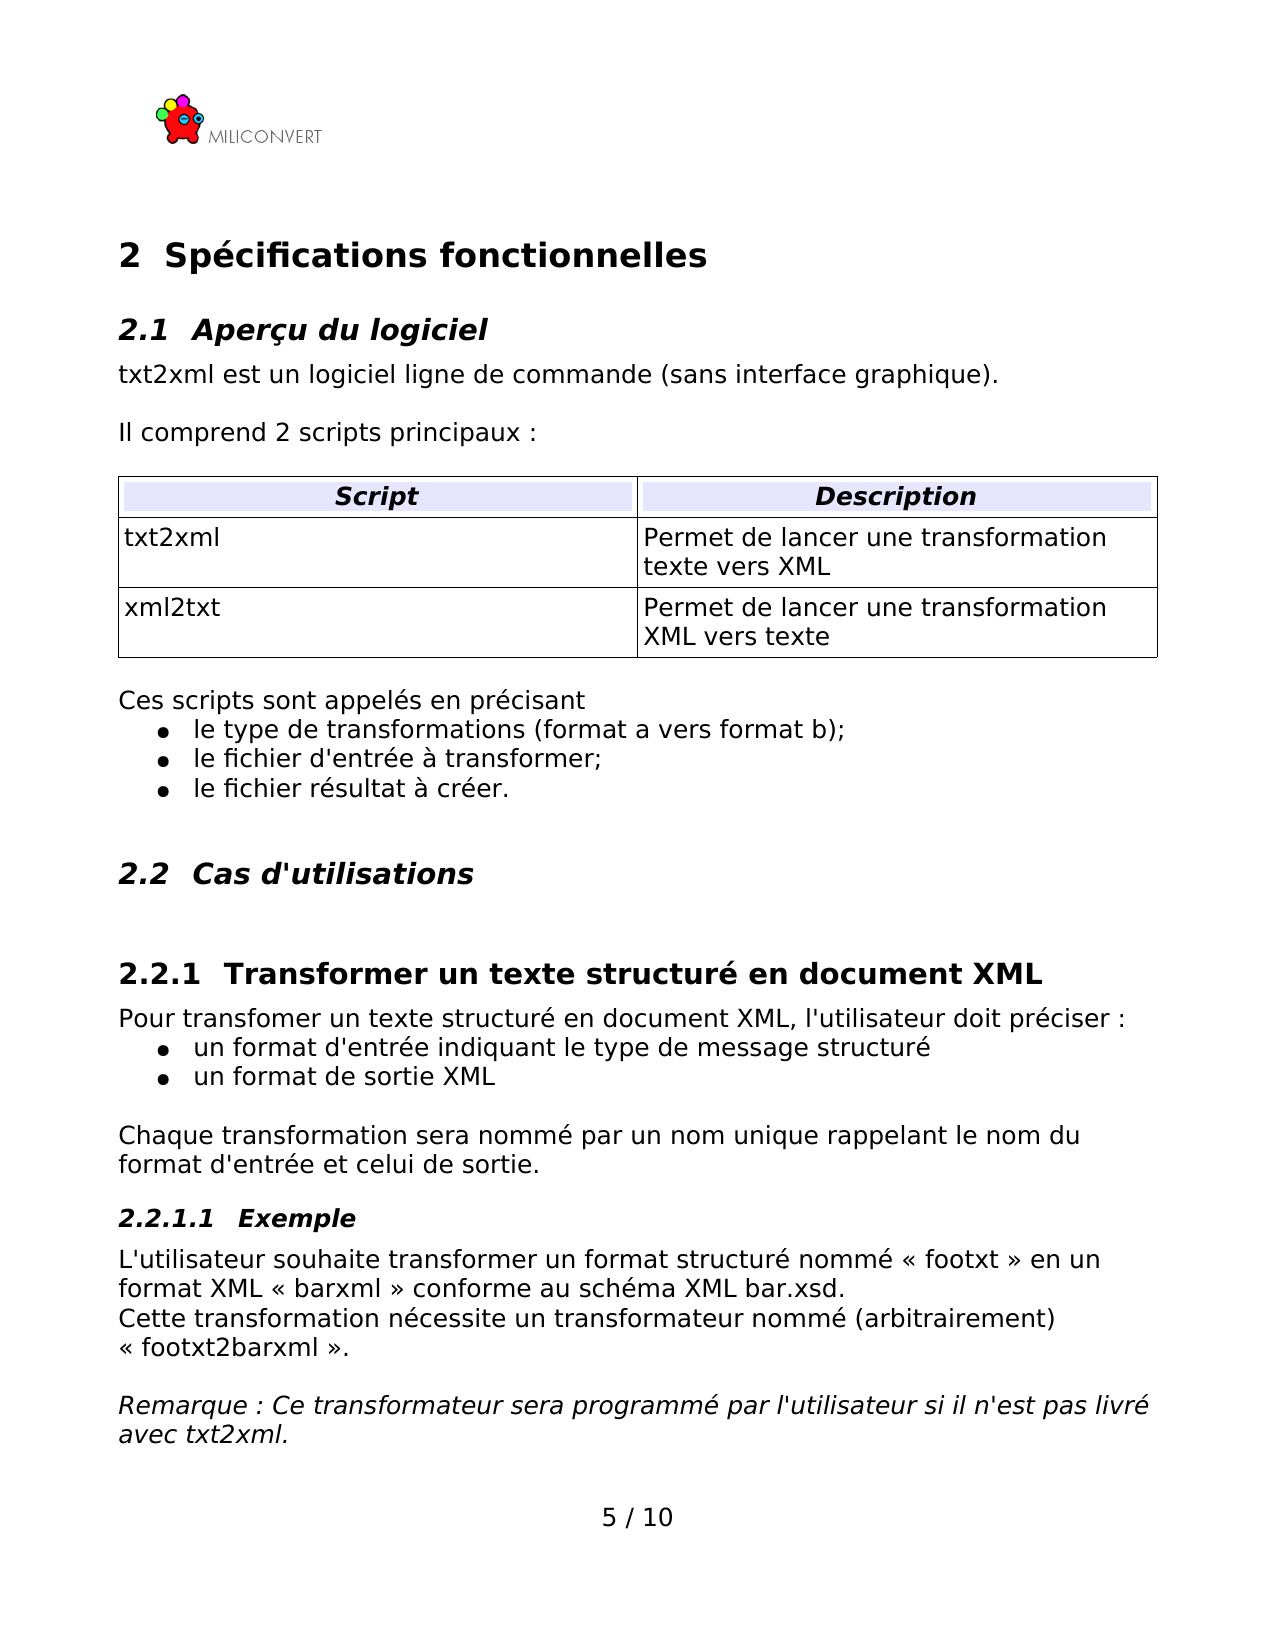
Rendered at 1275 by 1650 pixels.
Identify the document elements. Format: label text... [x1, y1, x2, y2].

list le type de transformations (format a vers format b); [156, 715, 1157, 744]
text txt2xml est un logiciel ligne de commande (sans interface graphique). [118, 360, 1157, 389]
list le fichier d'entrée à transformer; [156, 744, 1157, 774]
text Pour transfomer un texte structuré en document XML, l'utilisateur doit préciser : [118, 1004, 1157, 1033]
table_header Description [638, 477, 1157, 517]
subtitle Spécifications fonctionnelles [118, 237, 1157, 276]
list un format d'entrée indiquant le type de message structuré [156, 1033, 1157, 1062]
text Cette transformation nécessite un transformateur nommé (arbitrairement) « footxt2barxml ». [118, 1304, 1157, 1362]
text Ces scripts sont appelés en précisant [118, 686, 1157, 715]
table_cell Permet de lancer une transformation XML vers texte [638, 588, 1157, 657]
table_cell xml2txt [119, 588, 637, 657]
list le fichier résultat à créer. [156, 774, 1157, 803]
subtitle Cas d'utilisations [118, 857, 1157, 891]
text L'utilisateur souhaite transformer un format structuré nommé « footxt » en un format XML « barxml » conforme au schéma XML bar.xsd. [118, 1246, 1157, 1304]
text Remarque : Ce transformateur sera programmé par l'utilisateur si il n'est pas livré avec txt2xml. [118, 1391, 1157, 1450]
table_cell Permet de lancer une transformation texte vers XML [638, 518, 1157, 587]
list un format de sortie XML [156, 1062, 1157, 1092]
subtitle Aperçu du logiciel [118, 313, 1157, 347]
subtitle Transformer un texte structuré en document XML [118, 958, 1157, 992]
subtitle Exemple [118, 1204, 1157, 1233]
table_cell txt2xml [119, 518, 637, 587]
picture [132, 69, 354, 176]
table_header Script [119, 477, 637, 517]
text Il comprend 2 scripts principaux : [118, 418, 1157, 447]
text Chaque transformation sera nommé par un nom unique rappelant le nom du format d'entrée et celui de sortie. [118, 1121, 1157, 1179]
